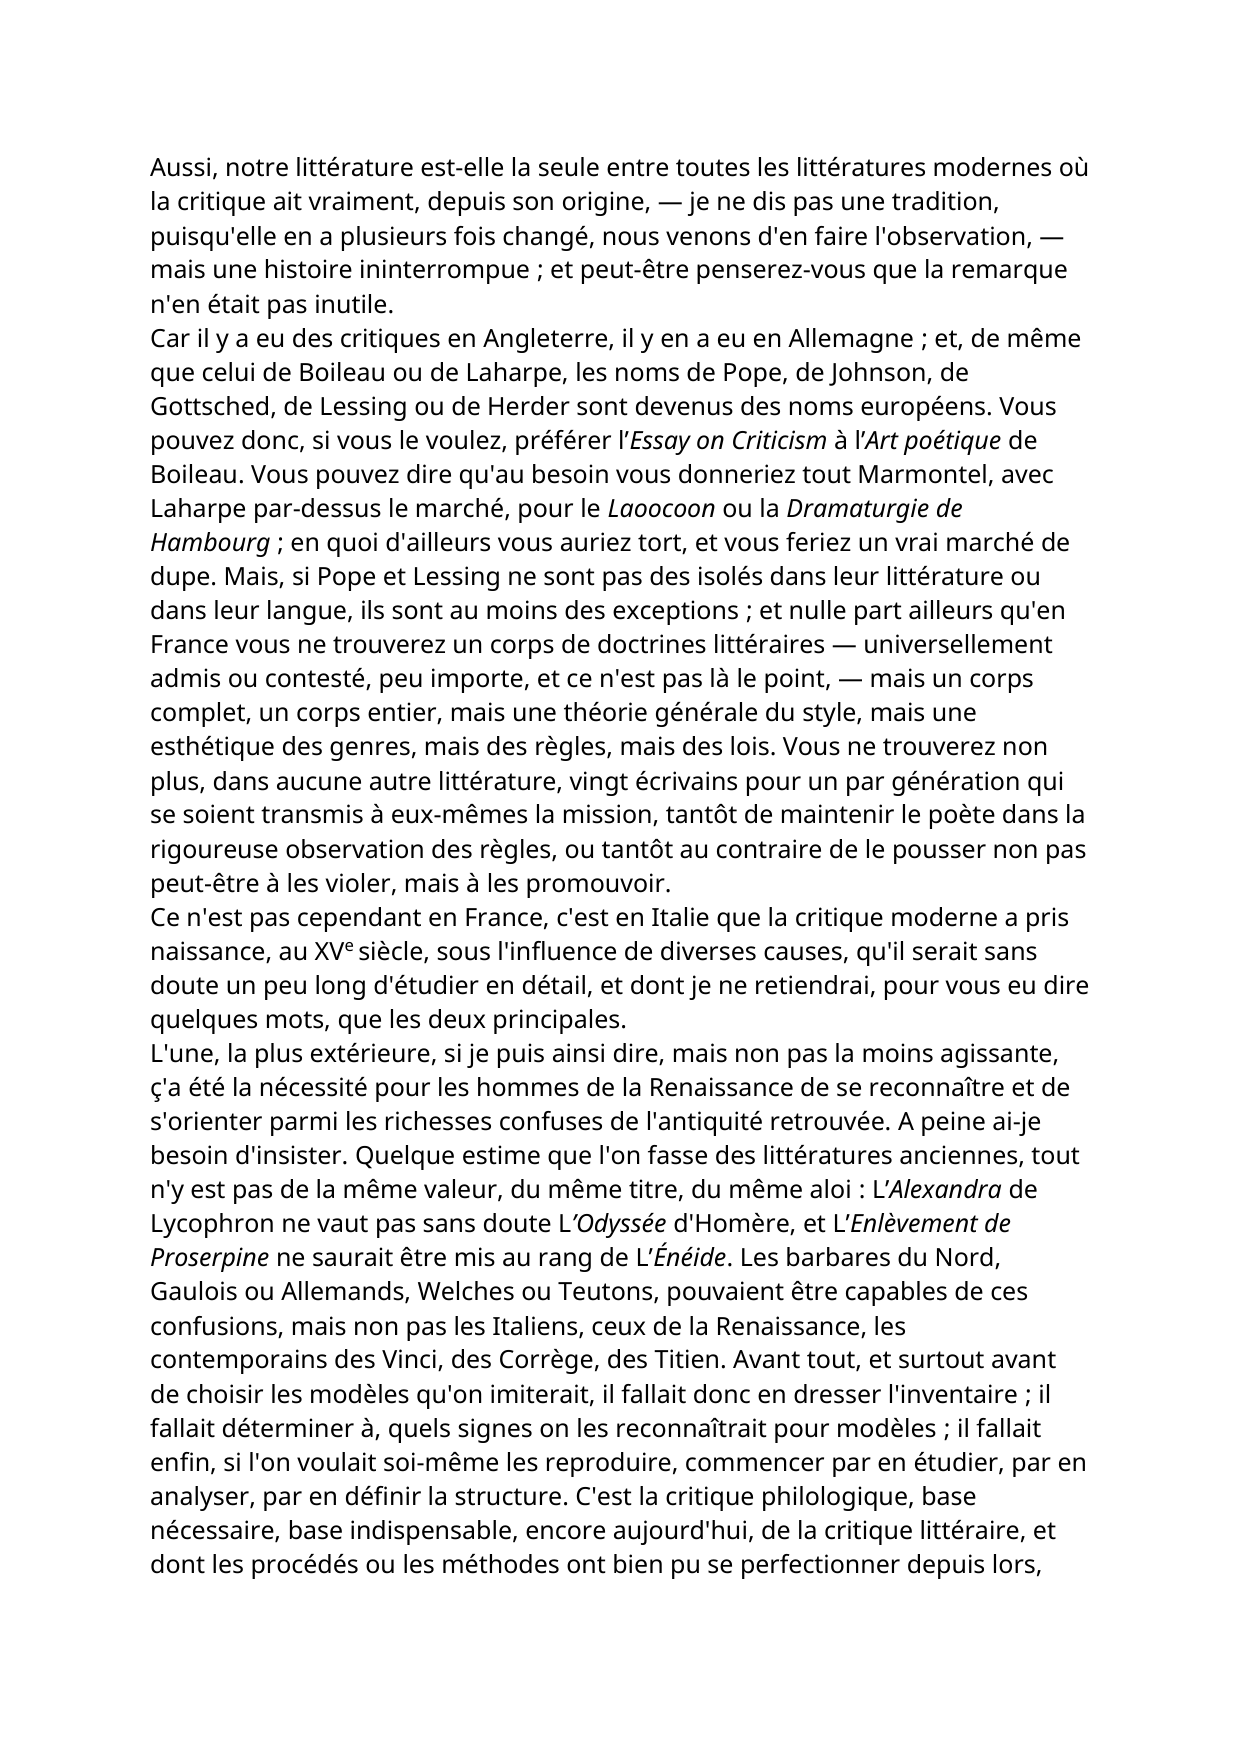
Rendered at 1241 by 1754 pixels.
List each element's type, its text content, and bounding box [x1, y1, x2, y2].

text Aussi, notre littérature est-elle la seule entre toutes les littératures modernes où la critique ait vraiment, depuis son origine, — je ne dis pas une tradition, puisqu'elle en a plusieurs fois changé, nous venons d'en faire l'observation, — mais une histoire ininterrompue ; et peut-être penserez-vous que la remarque n'en était pas inutile. [150, 150, 1091, 320]
text L'une, la plus extérieure, si je puis ainsi dire, mais non pas la moins agissante, ç'a été la nécessité pour les hommes de la Renaissance de se reconnaître et de s'orienter parmi les richesses confuses de l'antiquité retrouvée. A peine ai-je besoin d'insister. Quelque estime que l'on fasse des littératures anciennes, tout n'y est pas de la même valeur, du même titre, du même aloi : L’Alexandra de Lycophron ne vaut pas sans doute L’Odyssée d'Homère, et L’Enlèvement de Proserpine ne saurait être mis au rang de L’Énéide. Les barbares du Nord, Gaulois ou Allemands, Welches ou Teutons, pouvaient être capables de ces confusions, mais non pas les Italiens, ceux de la Renaissance, les contemporains des Vinci, des Corrège, des Titien. Avant tout, et surtout avant de choisir les modèles qu'on imiterait, il fallait donc en dresser l'inventaire ; il fallait déterminer à, quels signes on les reconnaîtrait pour modèles ; il fallait enfin, si l'on voulait soi-même les reproduire, commencer par en étudier, par en analyser, par en définir la structure. C'est la critique philologique, base nécessaire, base indispensable, encore aujourd'hui, de la critique littéraire, et dont les procédés ou les méthodes ont bien pu se perfectionner depuis lors, [150, 1036, 1091, 1581]
text Ce n'est pas cependant en France, c'est en Italie que la critique moderne a pris naissance, au XVe siècle, sous l'influence de diverses causes, qu'il serait sans doute un peu long d'étudier en détail, et dont je ne retiendrai, pour vous eu dire quelques mots, que les deux principales. [150, 899, 1091, 1036]
text Car il y a eu des critiques en Angleterre, il y en a eu en Allemagne ; et, de même que celui de Boileau ou de Laharpe, les noms de Pope, de Johnson, de Gottsched, de Lessing ou de Herder sont devenus des noms européens. Vous pouvez donc, si vous le voulez, préférer l’Essay on Criticism à l’Art poétique de Boileau. Vous pouvez dire qu'au besoin vous donneriez tout Marmontel, avec Laharpe par-dessus le marché, pour le Laoocoon ou la Dramaturgie de Hambourg ; en quoi d'ailleurs vous auriez tort, et vous feriez un vrai marché de dupe. Mais, si Pope et Lessing ne sont pas des isolés dans leur littérature ou dans leur langue, ils sont au moins des exceptions ; et nulle part ailleurs qu'en France vous ne trouverez un corps de doctrines littéraires — universellement admis ou contesté, peu importe, et ce n'est pas là le point, — mais un corps complet, un corps entier, mais une théorie générale du style, mais une esthétique des genres, mais des règles, mais des lois. Vous ne trouverez non plus, dans aucune autre littérature, vingt écrivains pour un par génération qui se soient transmis à eux-mêmes la mission, tantôt de maintenir le poète dans la rigoureuse observation des règles, ou tantôt au contraire de le pousser non pas peut-être à les violer, mais à les promouvoir. [150, 320, 1091, 899]
